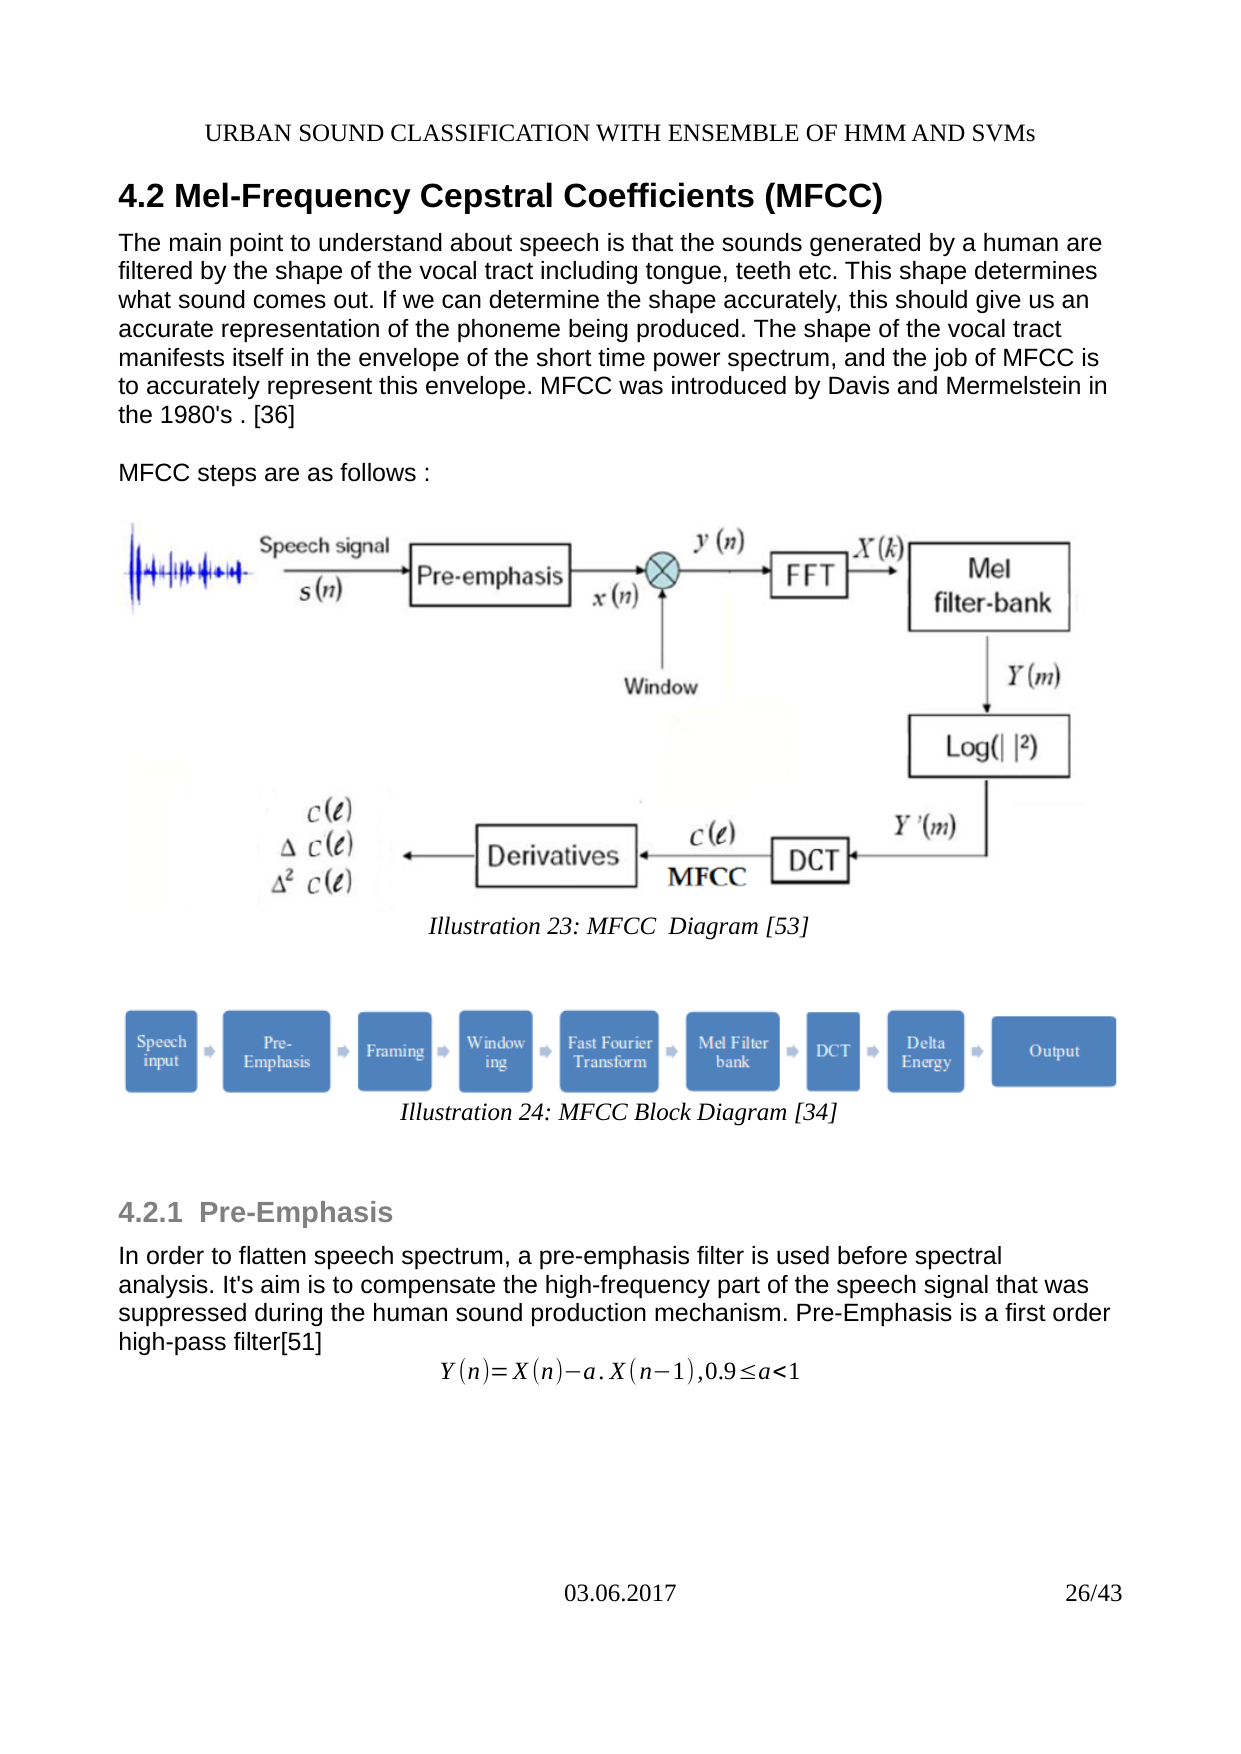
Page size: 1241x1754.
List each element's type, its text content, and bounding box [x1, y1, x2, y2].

text suppressed during the human sound production mechanism. Pre-Emphasis is a first order high-pass filter[51] [118, 1298, 1122, 1356]
text In order to flatten speech spectrum, a pre-emphasis filter is used before spectral [118, 1241, 1122, 1270]
text analysis. It's aim is to compensate the high-frequency part of the speech signal that was [118, 1270, 1122, 1298]
text MFCC steps are as follows : [118, 457, 1122, 486]
picture [118, 1007, 1123, 1097]
picture [118, 519, 1123, 912]
subtitle 4.2.1 Pre-Emphasis [118, 1195, 1122, 1228]
text Illustration 23: MFCC Diagram [53] [118, 912, 1122, 940]
text The main point to understand about speech is that the sounds generated by a human are filtered by the shape of the vocal tract including tongue, teeth etc. This shape determines what sound comes out. If we can determine the shape accurately, this should give us an accurate representation of the phoneme being produced. The shape of the vocal tract manifests itself in the envelope of the short time power spectrum, and the job of MFCC is to accurately represent this envelope. MFCC was introduced by Davis and Mermelstein in the 1980's . [36] [118, 227, 1122, 429]
subtitle 4.2 Mel-Frequency Cepstral Coefficients (MFCC) [118, 176, 1122, 215]
text Illustration 24: MFCC Block Diagram [34] [32, 1007, 1208, 1126]
